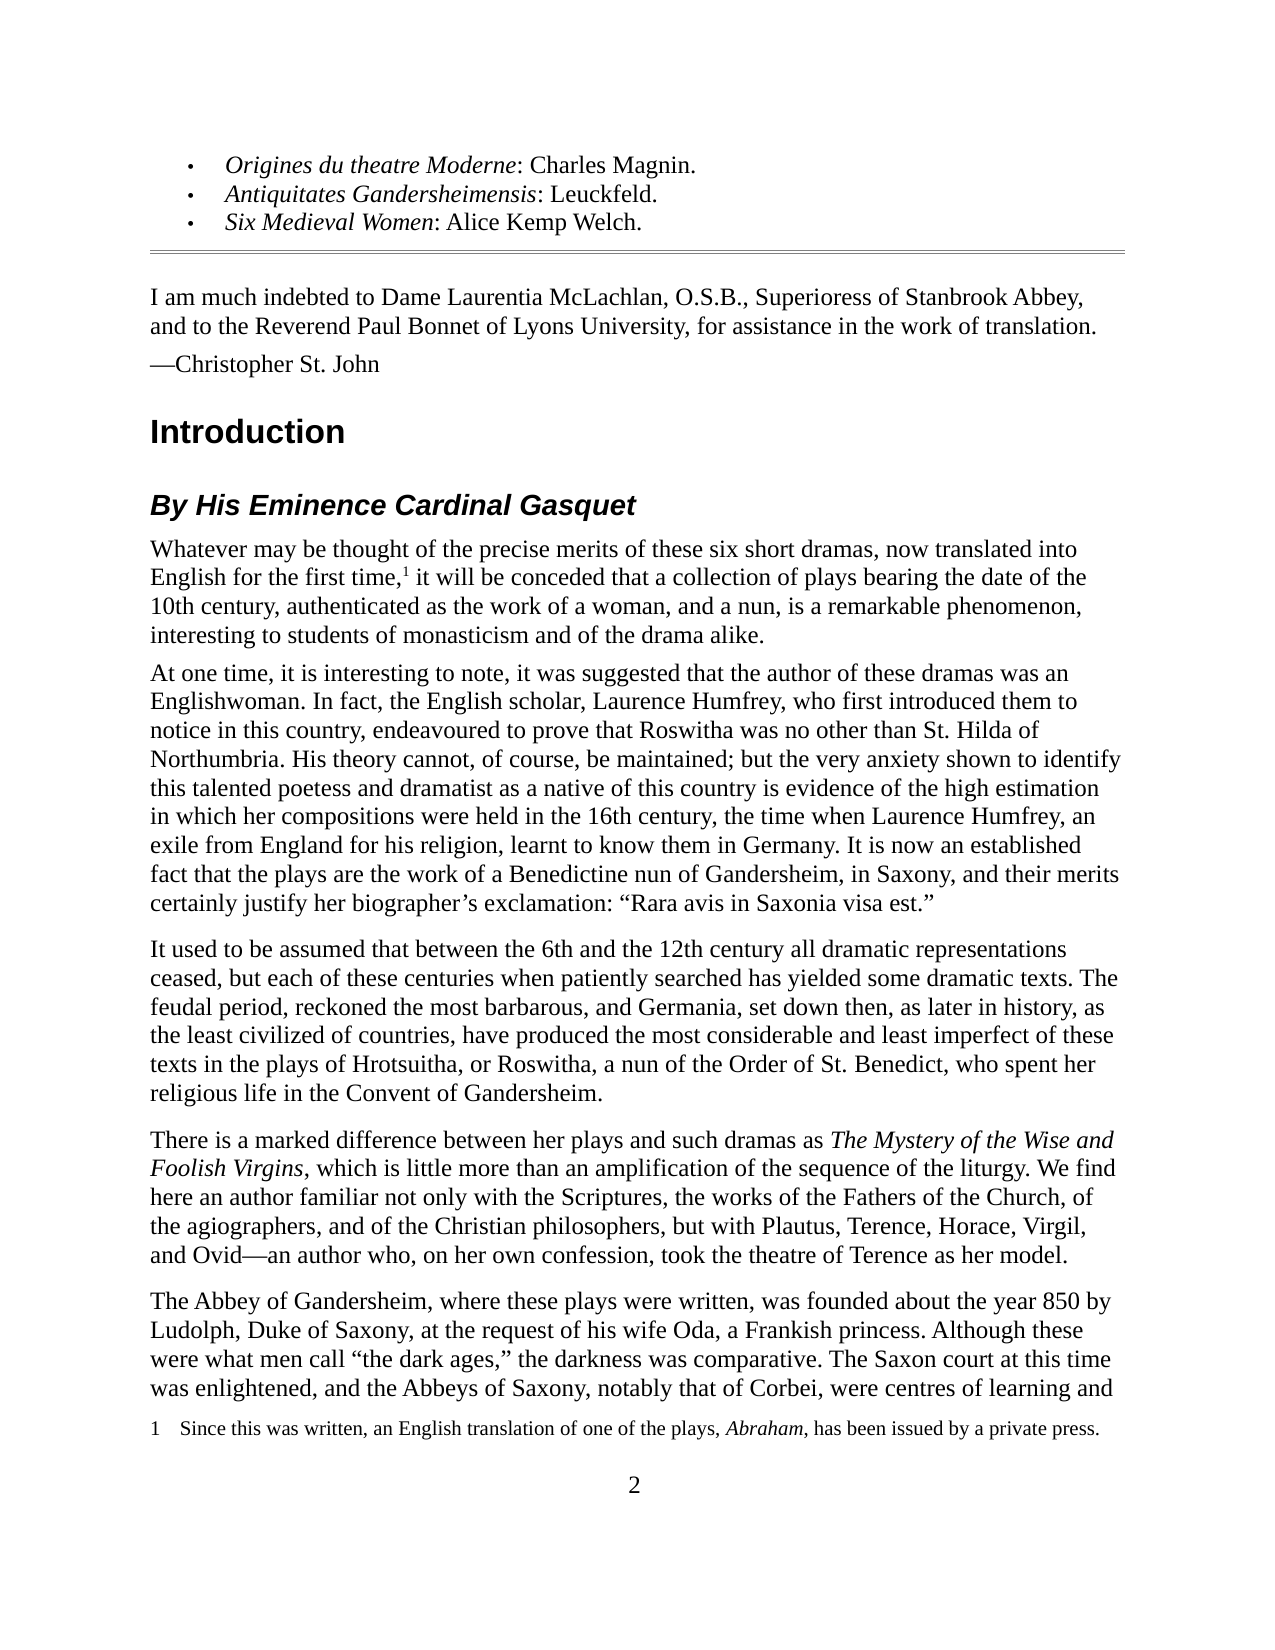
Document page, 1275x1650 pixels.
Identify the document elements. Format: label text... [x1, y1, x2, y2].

list Antiquitates Gandersheimensis: Leuckfeld. [187, 179, 1125, 207]
text Whatever may be thought of the precise merits of these six short dramas, now translated into English for the first time, it will be conceded that a collection of plays bearing the date of the 10th century, authenticated as the work of a woman, and a nun, is a remarkable phenomenon, interesting to students of monasticism and of the drama alike. [150, 534, 1125, 649]
text There is a marked difference between her plays and such dramas as The Mystery of the Wise and Foolish Virgins, which is little more than an amplification of the sequence of the liturgy. We find here an author familiar not only with the Scriptures, the works of the Fathers of the Church, of the agiographers, and of the Christian philosophers, but with Plautus, Terence, Horace, Virgil, and Ovid—an author who, on her own confession, took the theatre of Terence as her model. [150, 1125, 1125, 1268]
list Origines du theatre Moderne: Charles Magnin. [187, 150, 1125, 179]
text The Abbey of Gandersheim, where these plays were written, was founded about the year 850 by Ludolph, Duke of Saxony, at the request of his wife Oda, a Frankish princess. Although these were what men call “the dark ages,” the darkness was comparative. The Saxon court at this time was enlightened, and the Abbeys of Saxony, notably that of Corbei, were centres of learning and [150, 1286, 1125, 1401]
text Since this was written, an English translation of one of the plays, Abraham, has been issued by a private press. [150, 1416, 1125, 1440]
subtitle Introduction [150, 412, 1125, 450]
text It used to be assumed that between the 6th and the 12th century all dramatic representations ceased, but each of these centuries when patiently searched has yielded some dramatic texts. The feudal period, reckoned the most barbarous, and Germania, set down then, as later in history, as the least civilized of countries, have produced the most considerable and least imperfect of these texts in the plays of Hrotsuitha, or Roswitha, a nun of the Order of St. Benedict, who spent her religious life in the Convent of Gandersheim. [150, 934, 1125, 1107]
text I am much indebted to Dame Laurentia McLachlan, O.S.B., Superioress of Stanbrook Abbey, and to the Reverend Paul Bonnet of Lyons University, for assistance in the work of translation. [150, 282, 1125, 340]
text —Christopher St. John [150, 349, 1125, 378]
subtitle By His Eminence Cardinal Gasquet [150, 488, 1125, 521]
list Six Medieval Women: Alice Kemp Welch. [187, 207, 1125, 236]
text At one time, it is interesting to note, it was suggested that the author of these dramas was an Englishwoman. In fact, the English scholar, Laurence Humfrey, who first introduced them to notice in this country, endeavoured to prove that Roswitha was no other than St. Hilda of Northumbria. His theory cannot, of course, be maintained; but the very anxiety shown to identify this talented poetess and dramatist as a native of this country is evidence of the high estimation in which her compositions were held in the 16th century, the time when Laurence Humfrey, an exile from England for his religion, learnt to know them in Germany. It is now an established fact that the plays are the work of a Benedictine nun of Gandersheim, in Saxony, and their merits certainly justify her biographer’s exclamation: “Rara avis in Saxonia visa est.” [150, 658, 1125, 916]
